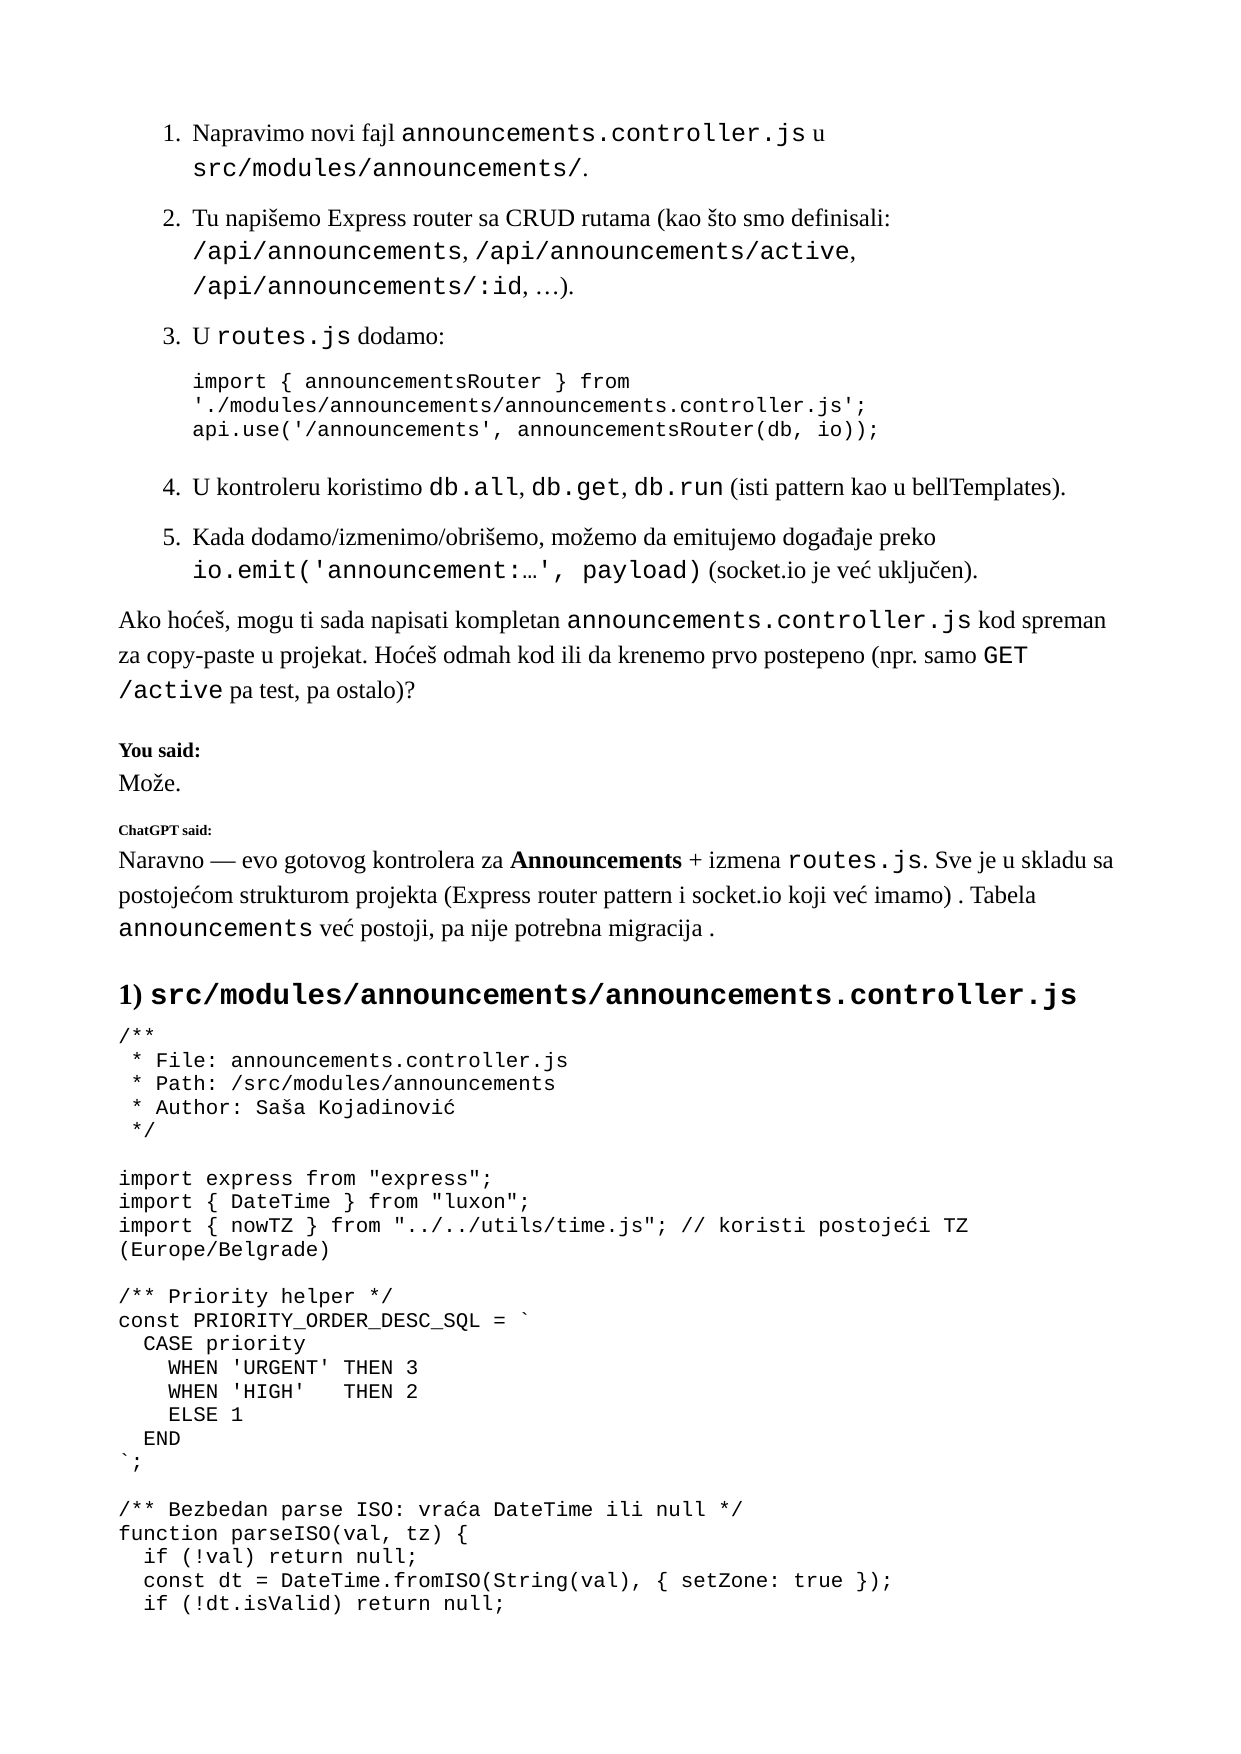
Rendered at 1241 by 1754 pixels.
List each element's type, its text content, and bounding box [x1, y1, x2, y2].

text WHEN 'URGENT' THEN 3 [118, 1357, 1122, 1381]
text /** Priority helper */ [118, 1286, 1122, 1310]
text function parseISO(val, tz) { [118, 1522, 1122, 1546]
text import { nowTZ } from "../../utils/time.js"; // koristi postojeći TZ (Europe/Belgrade) [118, 1215, 1122, 1262]
text /** Bezbedan parse ISO: vraća DateTime ili null */ [118, 1499, 1122, 1522]
list U kontroleru koristimo db.all, db.get, db.run (isti pattern kao u bellTemplates). [162, 472, 1122, 503]
text Ako hoćeš, mogu ti sada napisati kompletan announcements.controller.js kod spreman za copy-paste u projekat. Hoćeš odmah kod ili da krenemo prvo postepeno (npr. samo GET /active pa test, pa ostalo)? [118, 605, 1122, 706]
list U routes.js dodamo: [162, 321, 1122, 352]
list import { announcementsRouter } from './modules/announcements/announcements.controller.js'; [162, 371, 1122, 419]
list Kada dodamo/izmenimo/obrišemo, možemo da emituјемо događaje preko io.emit('announcement:…', payload) (socket.io je već uključen). [162, 522, 1122, 586]
subtitle 1) src/modules/announcements/announcements.controller.js [118, 977, 1122, 1013]
text Naravno — evo gotovog kontrolera za Announcements + izmena routes.js. Sve je u skladu sa postojećom strukturom projekta (Express router pattern i socket.io koji već imamo) . Tabela announcements već postoji, pa nije potrebna migracija . [118, 845, 1122, 944]
text WHEN 'HIGH' THEN 2 [118, 1381, 1122, 1404]
text * Author: Saša Kojadinović [118, 1097, 1122, 1121]
text Može. [118, 768, 1122, 797]
list Tu napišemo Express router sa CRUD rutama (kao što smo definisali: /api/announcements, /api/announcements/active, /api/announcements/:id, …). [162, 203, 1122, 302]
text if (!dt.isValid) return null; [118, 1593, 1122, 1617]
text /** [118, 1026, 1122, 1049]
text `; [118, 1452, 1122, 1475]
text * Path: /src/modules/announcements [118, 1073, 1122, 1097]
text const PRIORITY_ORDER_DESC_SQL = ` [118, 1310, 1122, 1333]
text CASE priority [118, 1333, 1122, 1357]
text * File: announcements.controller.js [118, 1049, 1122, 1073]
text const dt = DateTime.fromISO(String(val), { setZone: true }); [118, 1570, 1122, 1593]
subtitle You said: [118, 737, 1122, 762]
text import { DateTime } from "luxon"; [118, 1191, 1122, 1215]
subtitle ChatGPT said: [118, 822, 1122, 838]
text END [118, 1428, 1122, 1452]
text ELSE 1 [118, 1404, 1122, 1428]
list api.use('/announcements', announcementsRouter(db, io)); [162, 419, 1122, 442]
text */ [118, 1121, 1122, 1144]
text import express from "express"; [118, 1168, 1122, 1191]
text if (!val) return null; [118, 1546, 1122, 1570]
list Napravimo novi fajl announcements.controller.js u src/modules/announcements/. [162, 118, 1122, 184]
